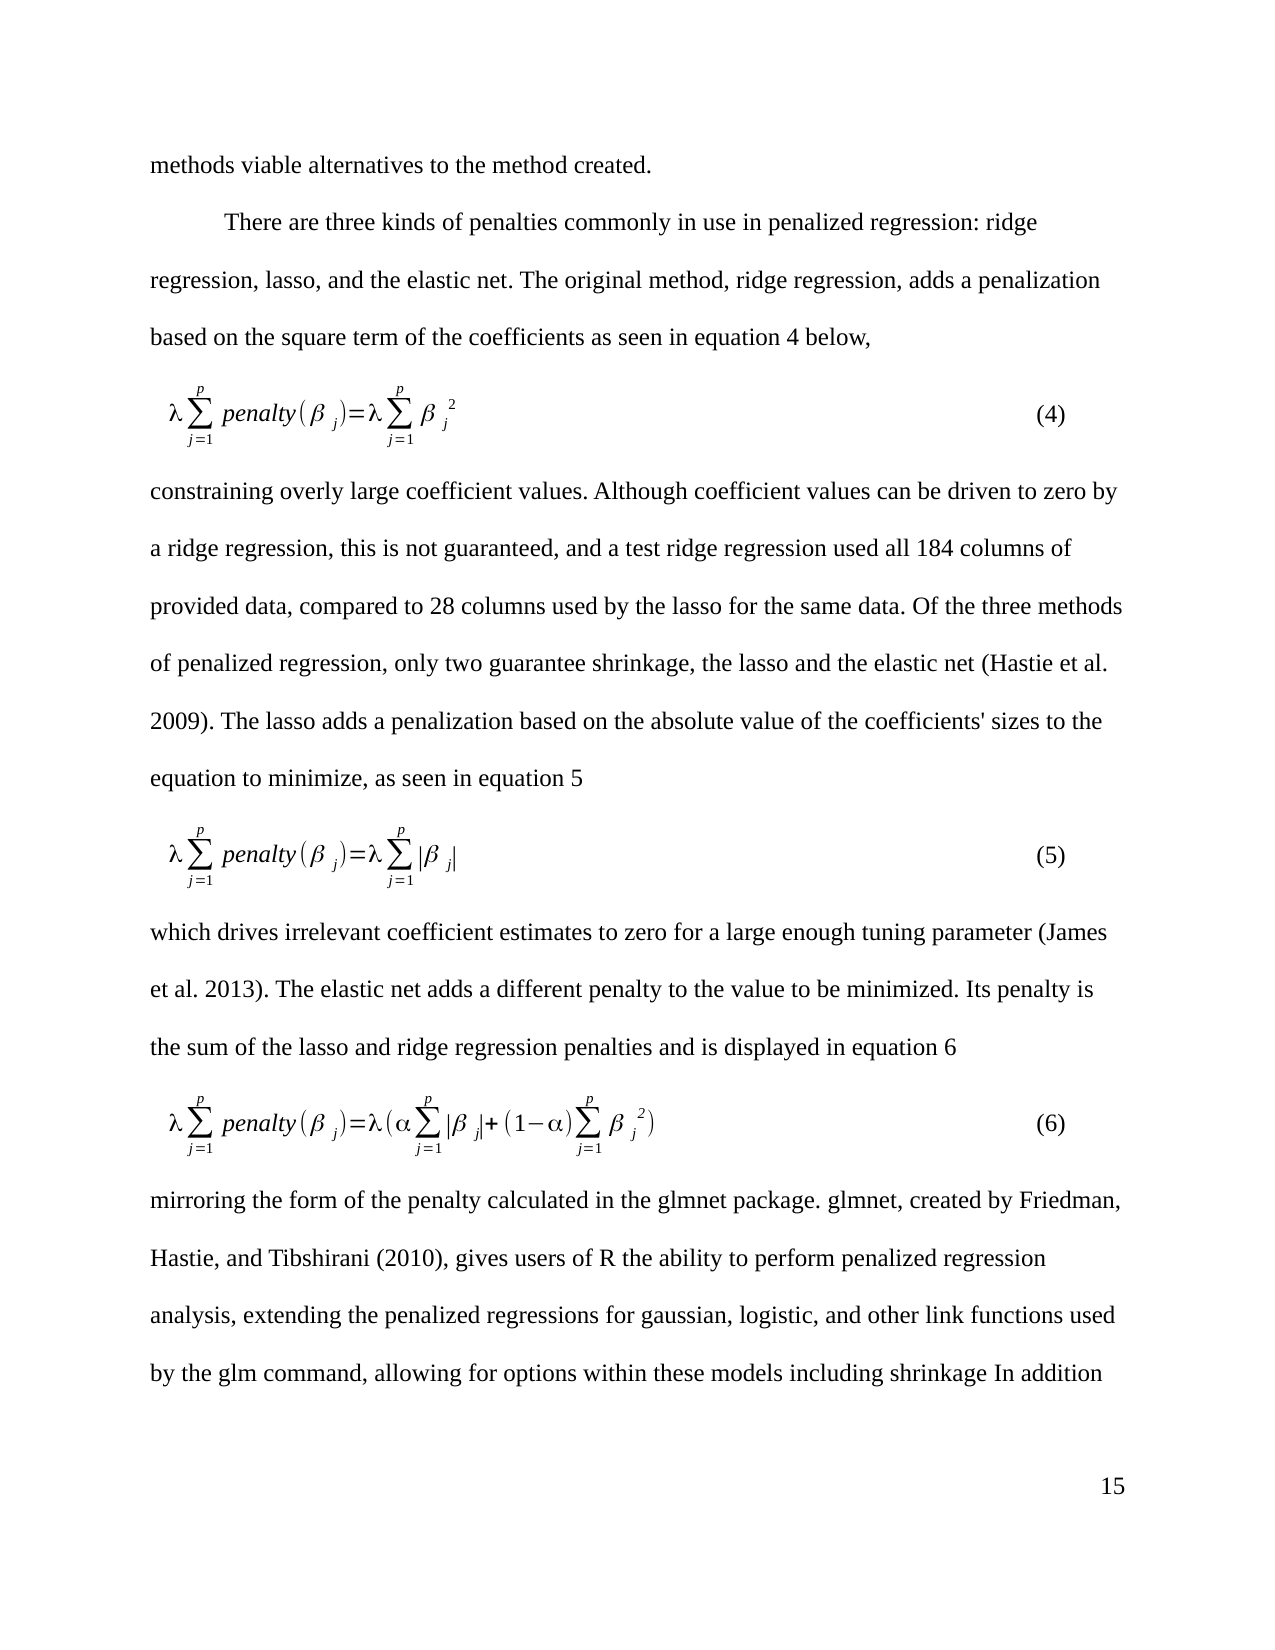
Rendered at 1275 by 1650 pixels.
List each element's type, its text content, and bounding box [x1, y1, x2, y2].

text mirroring the form of the penalty calculated in the glmnet package. glmnet, created by Friedman, Hastie, and Tibshirani (2010), gives users of R the ability to perform penalized regression analysis, extending the penalized regressions for gaussian, logistic, and other link functions used by the glm command, allowing for options within these models including shrinkage In addition [150, 1186, 1125, 1387]
text methods viable alternatives to the method created. [150, 150, 1125, 179]
text There are three kinds of penalties commonly in use in penalized regression: ridge regression, lasso, and the elastic net. The original method, ridge regression, adds a penalization based on the square term of the coefficients as seen in equation 4 below, [150, 207, 1125, 351]
text which drives irrelevant coefficient estimates to zero for a large enough tuning parameter (James et al. 2013). The elastic net adds a different penalty to the value to be minimized. Its penalty is the sum of the lasso and ridge regression penalties and is displayed in equation 6 [150, 917, 1125, 1061]
text (5) [150, 821, 1125, 888]
text (4) [150, 380, 1125, 447]
text (6) [150, 1089, 1125, 1157]
text constraining overly large coefficient values. Although coefficient values can be driven to zero by a ridge regression, this is not guaranteed, and a test ridge regression used all 184 columns of provided data, compared to 28 columns used by the lasso for the same data. Of the three methods of penalized regression, only two guarantee shrinkage, the lasso and the elastic net (Hastie et al. 2009). The lasso adds a penalization based on the absolute value of the coefficients' sizes to the equation to minimize, as seen in equation 5 [150, 476, 1125, 792]
